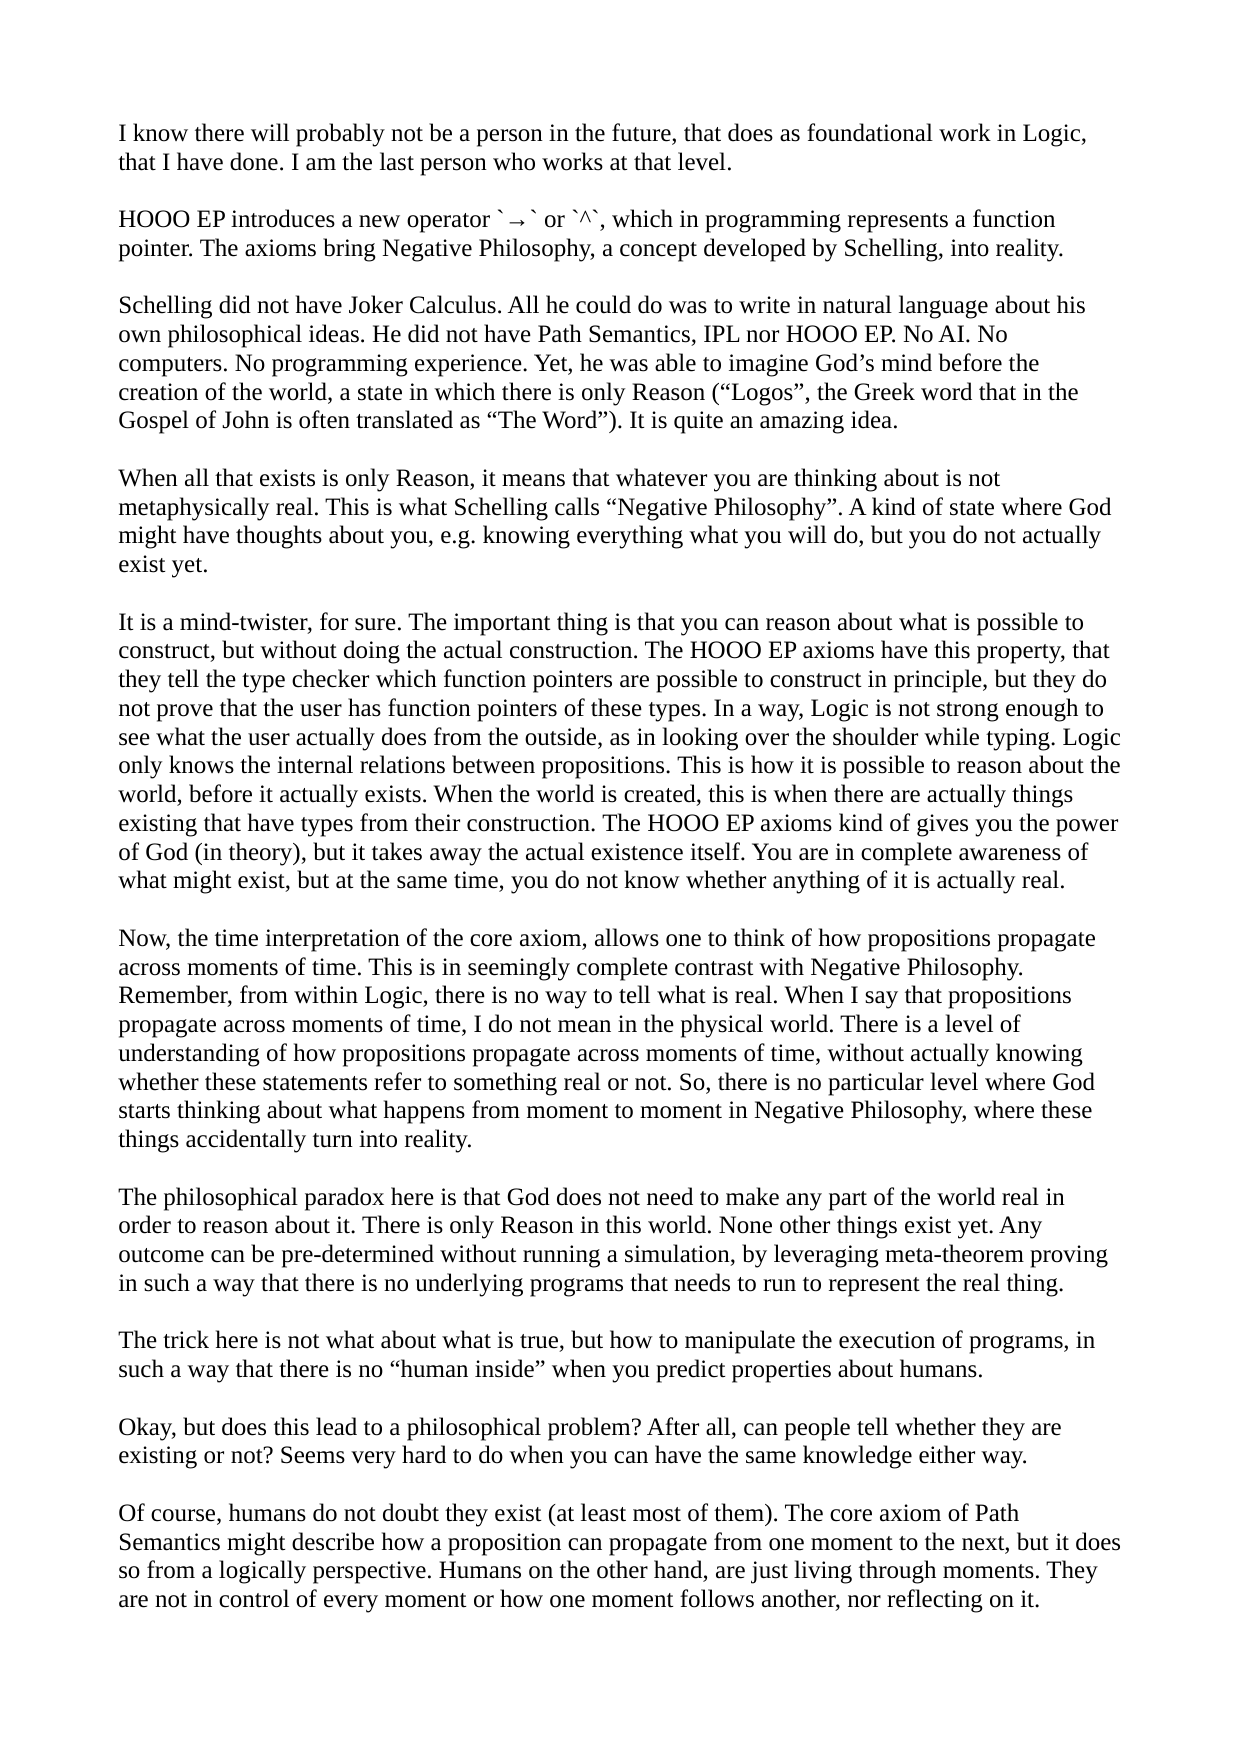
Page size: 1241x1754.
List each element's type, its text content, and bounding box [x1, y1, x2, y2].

text It is a mind-twister, for sure. The important thing is that you can reason about what is possible to construct, but without doing the actual construction. The HOOO EP axioms have this property, that they tell the type checker which function pointers are possible to construct in principle, but they do not prove that the user has function pointers of these types. In a way, Logic is not strong enough to see what the user actually does from the outside, as in looking over the shoulder while typing. Logic only knows the internal relations between propositions. This is how it is possible to reason about the world, before it actually exists. When the world is created, this is when there are actually things existing that have types from their construction. The HOOO EP axioms kind of gives you the power of God (in theory), but it takes away the actual existence itself. You are in complete awareness of what might exist, but at the same time, you do not know whether anything of it is actually real. [118, 607, 1122, 894]
text Now, the time interpretation of the core axiom, allows one to think of how propositions propagate across moments of time. This is in seemingly complete contrast with Negative Philosophy. Remember, from within Logic, there is no way to tell what is real. When I say that propositions propagate across moments of time, I do not mean in the physical world. There is a level of understanding of how propositions propagate across moments of time, without actually knowing whether these statements refer to something real or not. So, there is no particular level where God starts thinking about what happens from moment to moment in Negative Philosophy, where these things accidentally turn into reality. [118, 923, 1122, 1153]
text Schelling did not have Joker Calculus. All he could do was to write in natural language about his own philosophical ideas. He did not have Path Semantics, IPL nor HOOO EP. No AI. No computers. No programming experience. Yet, he was able to imagine God’s mind before the creation of the world, a state in which there is only Reason (“Logos”, the Greek word that in the Gospel of John is often translated as “The Word”). It is quite an amazing idea. [118, 291, 1122, 434]
text HOOO EP introduces a new operator `→` or `^`, which in programming represents a function pointer. The axioms bring Negative Philosophy, a concept developed by Schelling, into reality. [118, 204, 1122, 262]
text I know there will probably not be a person in the future, that does as foundational work in Logic, that I have done. I am the last person who works at that level. [118, 118, 1122, 176]
text Of course, humans do not doubt they exist (at least most of them). The core axiom of Path Semantics might describe how a proposition can propagate from one moment to the next, but it does so from a logically perspective. Humans on the other hand, are just living through moments. They are not in control of every moment or how one moment follows another, nor reflecting on it. [118, 1498, 1122, 1613]
text The philosophical paradox here is that God does not need to make any part of the world real in order to reason about it. There is only Reason in this world. None other things exist yet. Any outcome can be pre-determined without running a simulation, by leveraging meta-theorem proving in such a way that there is no underlying programs that needs to run to represent the real thing. [118, 1182, 1122, 1297]
text Okay, but does this lead to a philosophical problem? After all, can people tell whether they are existing or not? Seems very hard to do when you can have the same knowledge either way. [118, 1412, 1122, 1469]
text When all that exists is only Reason, it means that whatever you are thinking about is not metaphysically real. This is what Schelling calls “Negative Philosophy”. A kind of state where God might have thoughts about you, e.g. knowing everything what you will do, but you do not actually exist yet. [118, 463, 1122, 578]
text The trick here is not what about what is true, but how to manipulate the execution of programs, in such a way that there is no “human inside” when you predict properties about humans. [118, 1326, 1122, 1383]
